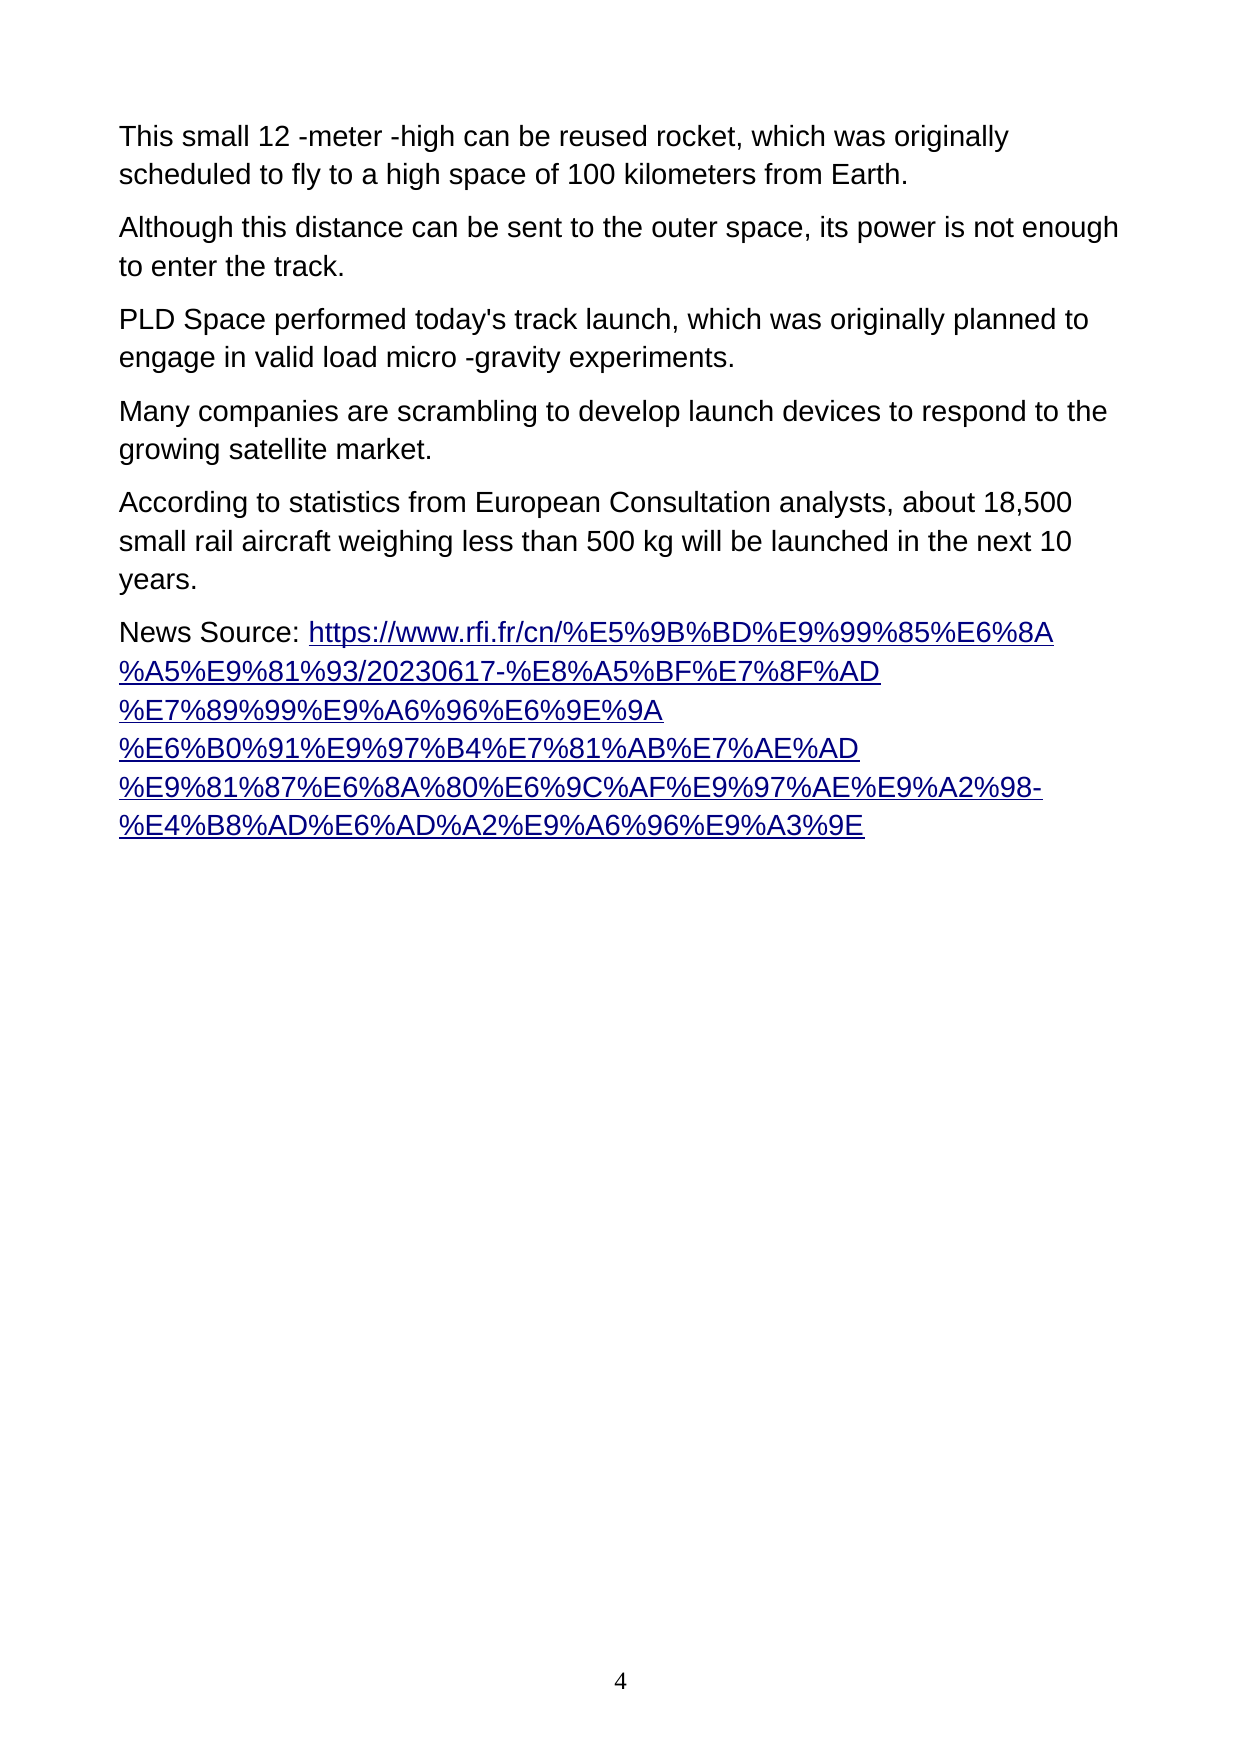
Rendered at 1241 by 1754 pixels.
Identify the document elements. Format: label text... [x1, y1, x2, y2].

text This small 12 -meter -high can be reused rocket, which was originally scheduled to fly to a high space of 100 kilometers from Earth. [118, 118, 1122, 191]
text PLD Space performed today's track launch, which was originally planned to engage in valid load micro -gravity experiments. [118, 302, 1122, 374]
text Many companies are scrambling to develop launch devices to respond to the growing satellite market. [118, 393, 1122, 466]
text Although this distance can be sent to the outer space, its power is not enough to enter the track. [118, 210, 1122, 282]
text News Source: https://www.rfi.fr/cn/%E5%9B%BD%E9%99%85%E6%8A%A5%E9%81%93/20230617-%E8%A5%BF%E7%8F%AD%E7%89%99%E9%A6%96%E6%9E%9A%E6%B0%91%E9%97%B4%E7%81%AB%E7%AE%AD%E9%81%87%E6%8A%80%E6%9C%AF%E9%97%AE%E9%A2%98-%E4%B8%AD%E6%AD%A2%E9%A6%96%E9%A3%9E [118, 615, 1122, 842]
text According to statistics from European Consultation analysts, about 18,500 small rail aircraft weighing less than 500 kg will be launched in the next 10 years. [118, 485, 1122, 596]
